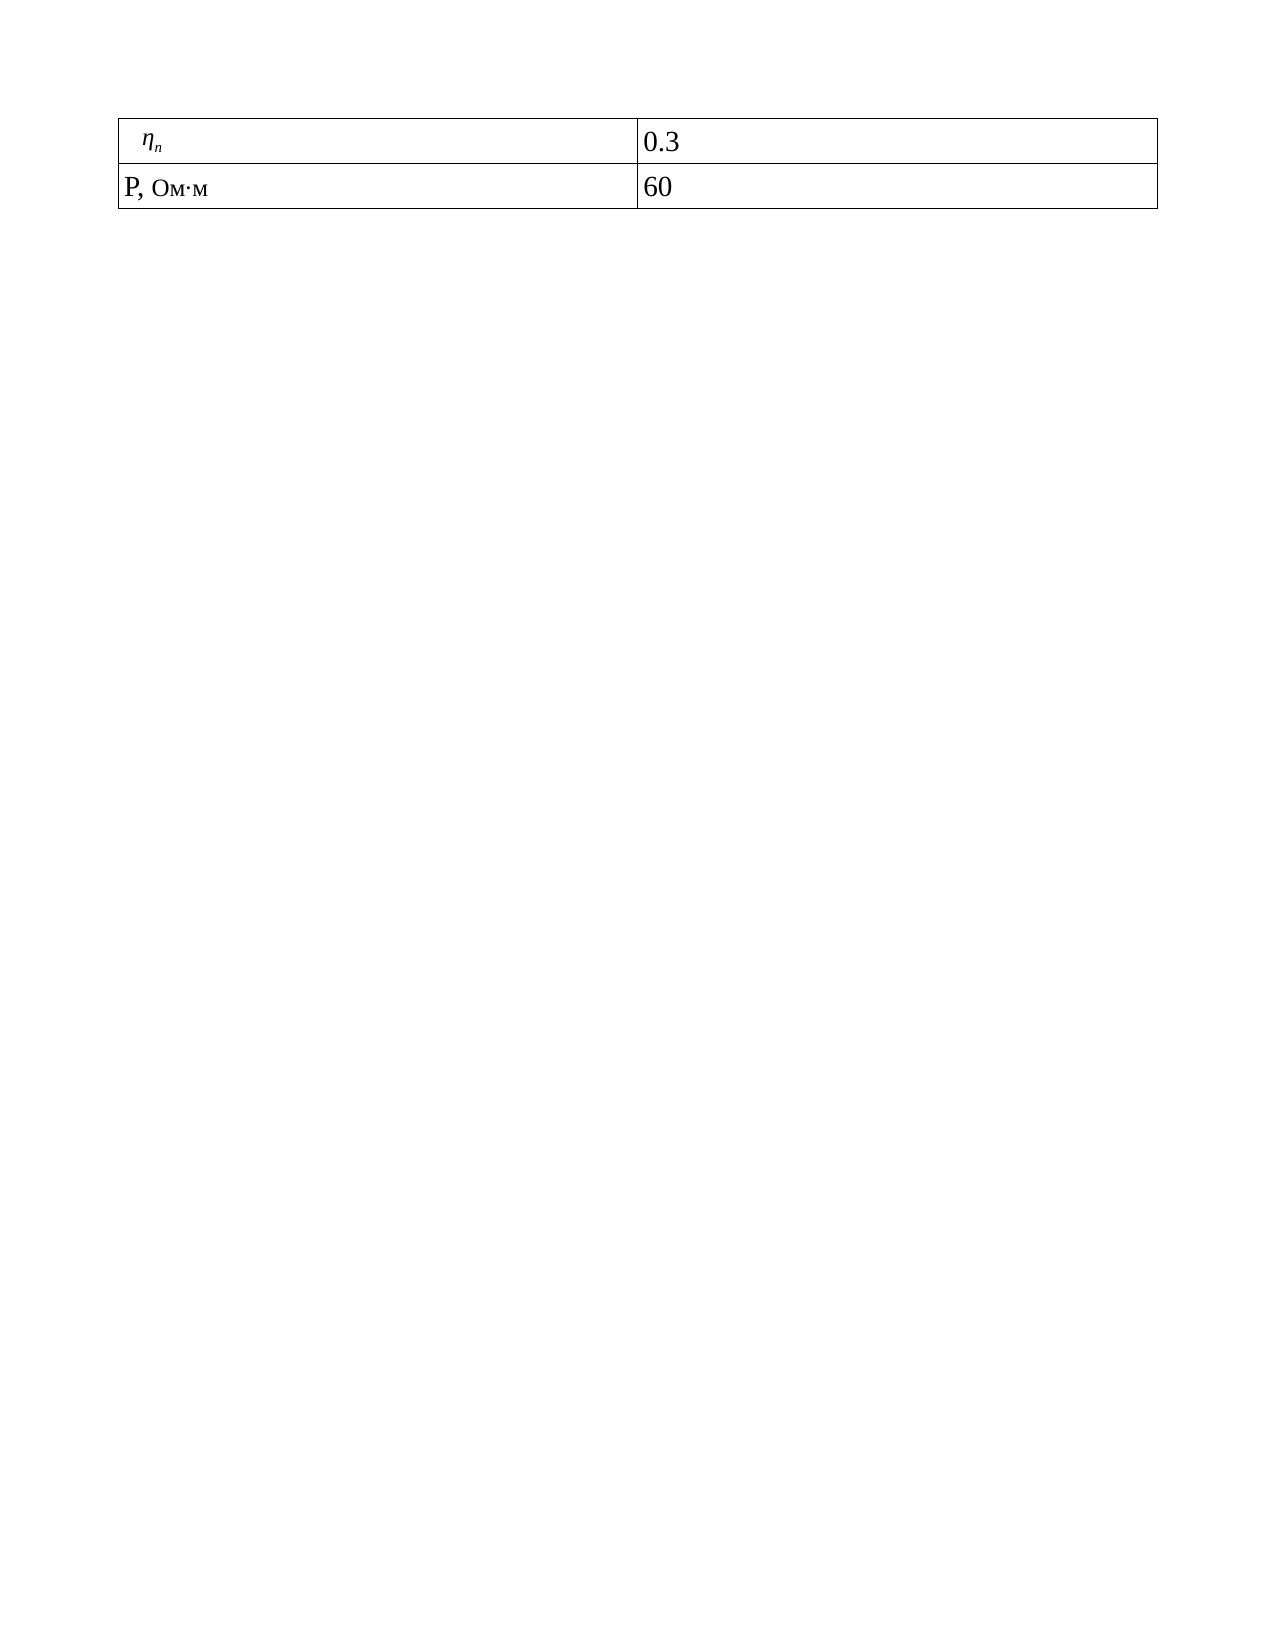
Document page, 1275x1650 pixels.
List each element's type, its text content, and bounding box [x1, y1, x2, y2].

table_cell Ρ, Ом·м [119, 164, 637, 208]
table_cell 0.3 [638, 119, 1157, 163]
table_cell 60 [638, 164, 1157, 208]
table_cell [119, 119, 637, 163]
